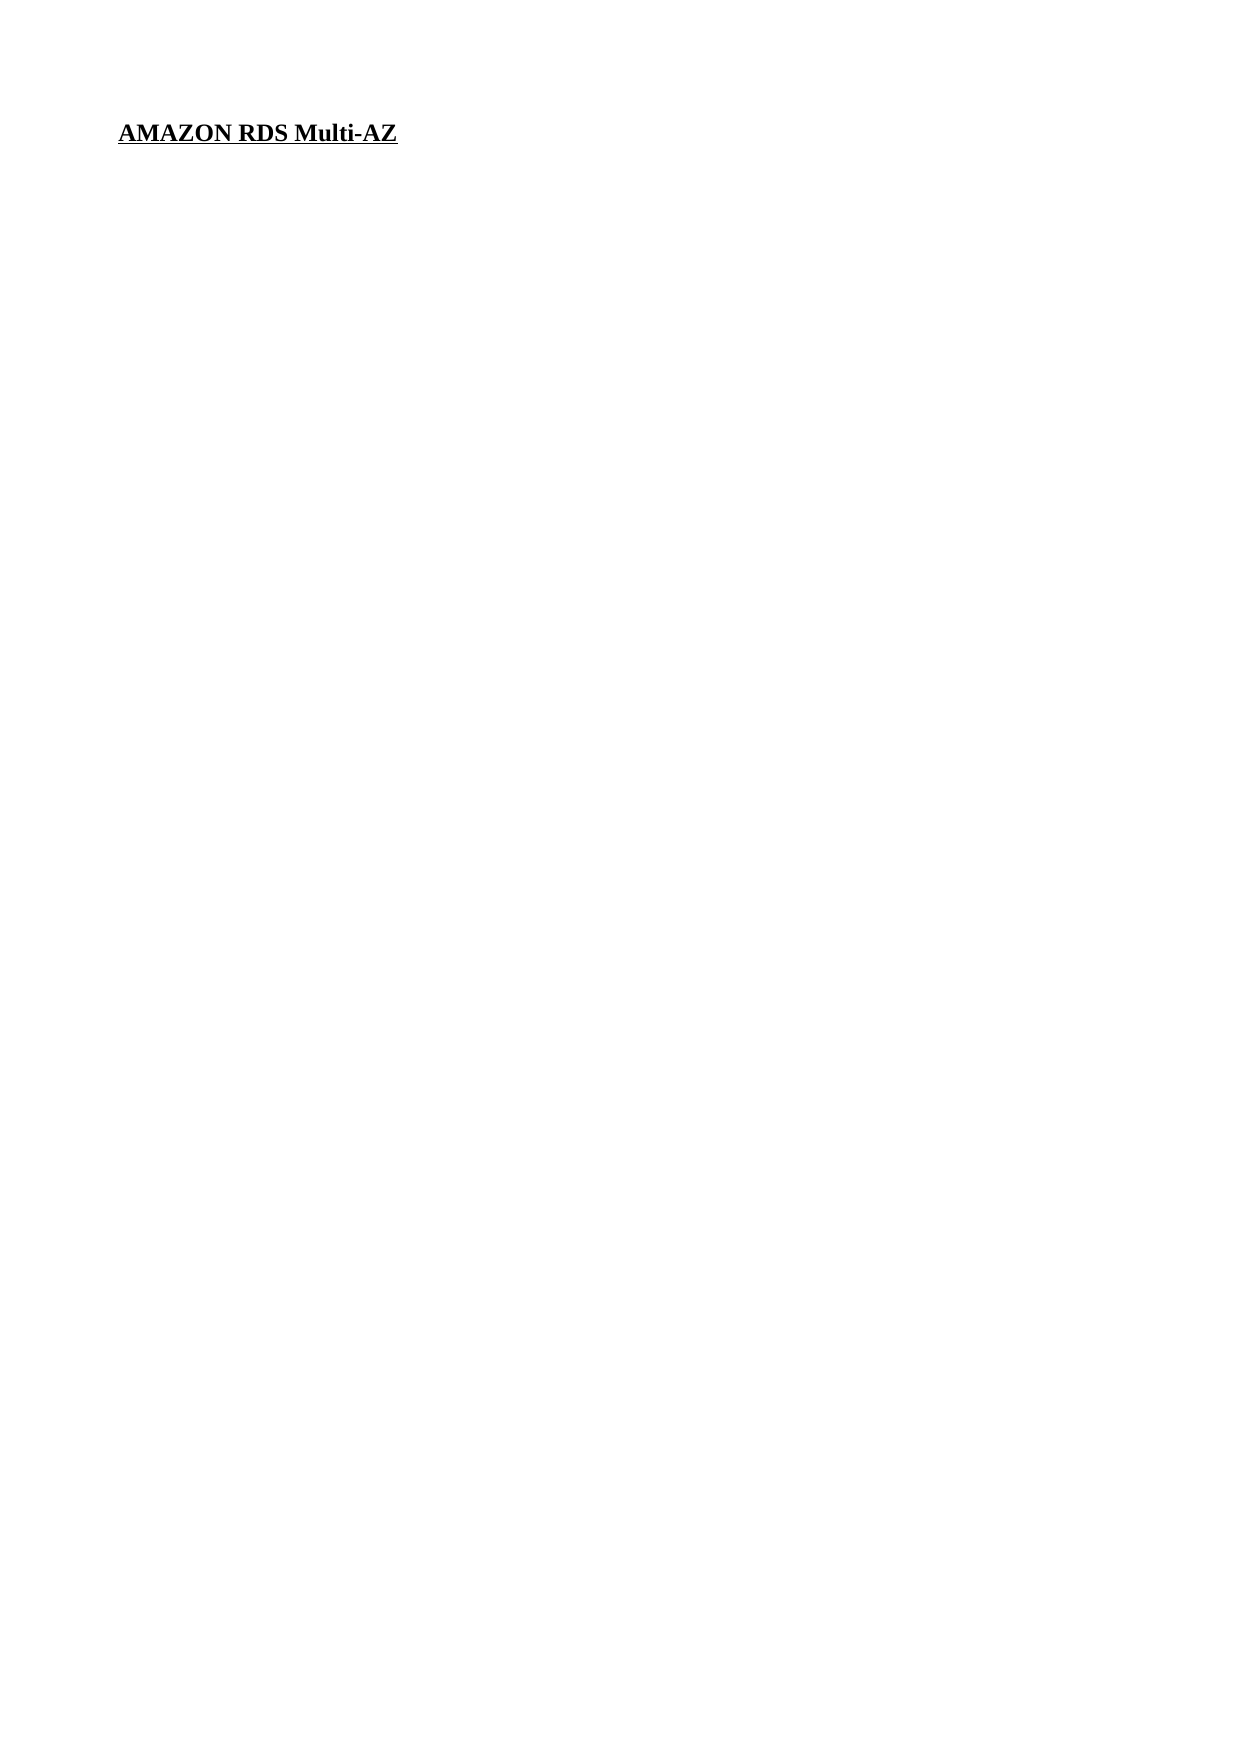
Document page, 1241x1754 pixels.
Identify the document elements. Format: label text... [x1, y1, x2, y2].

text AMAZON RDS Multi-AZ [118, 118, 1122, 147]
